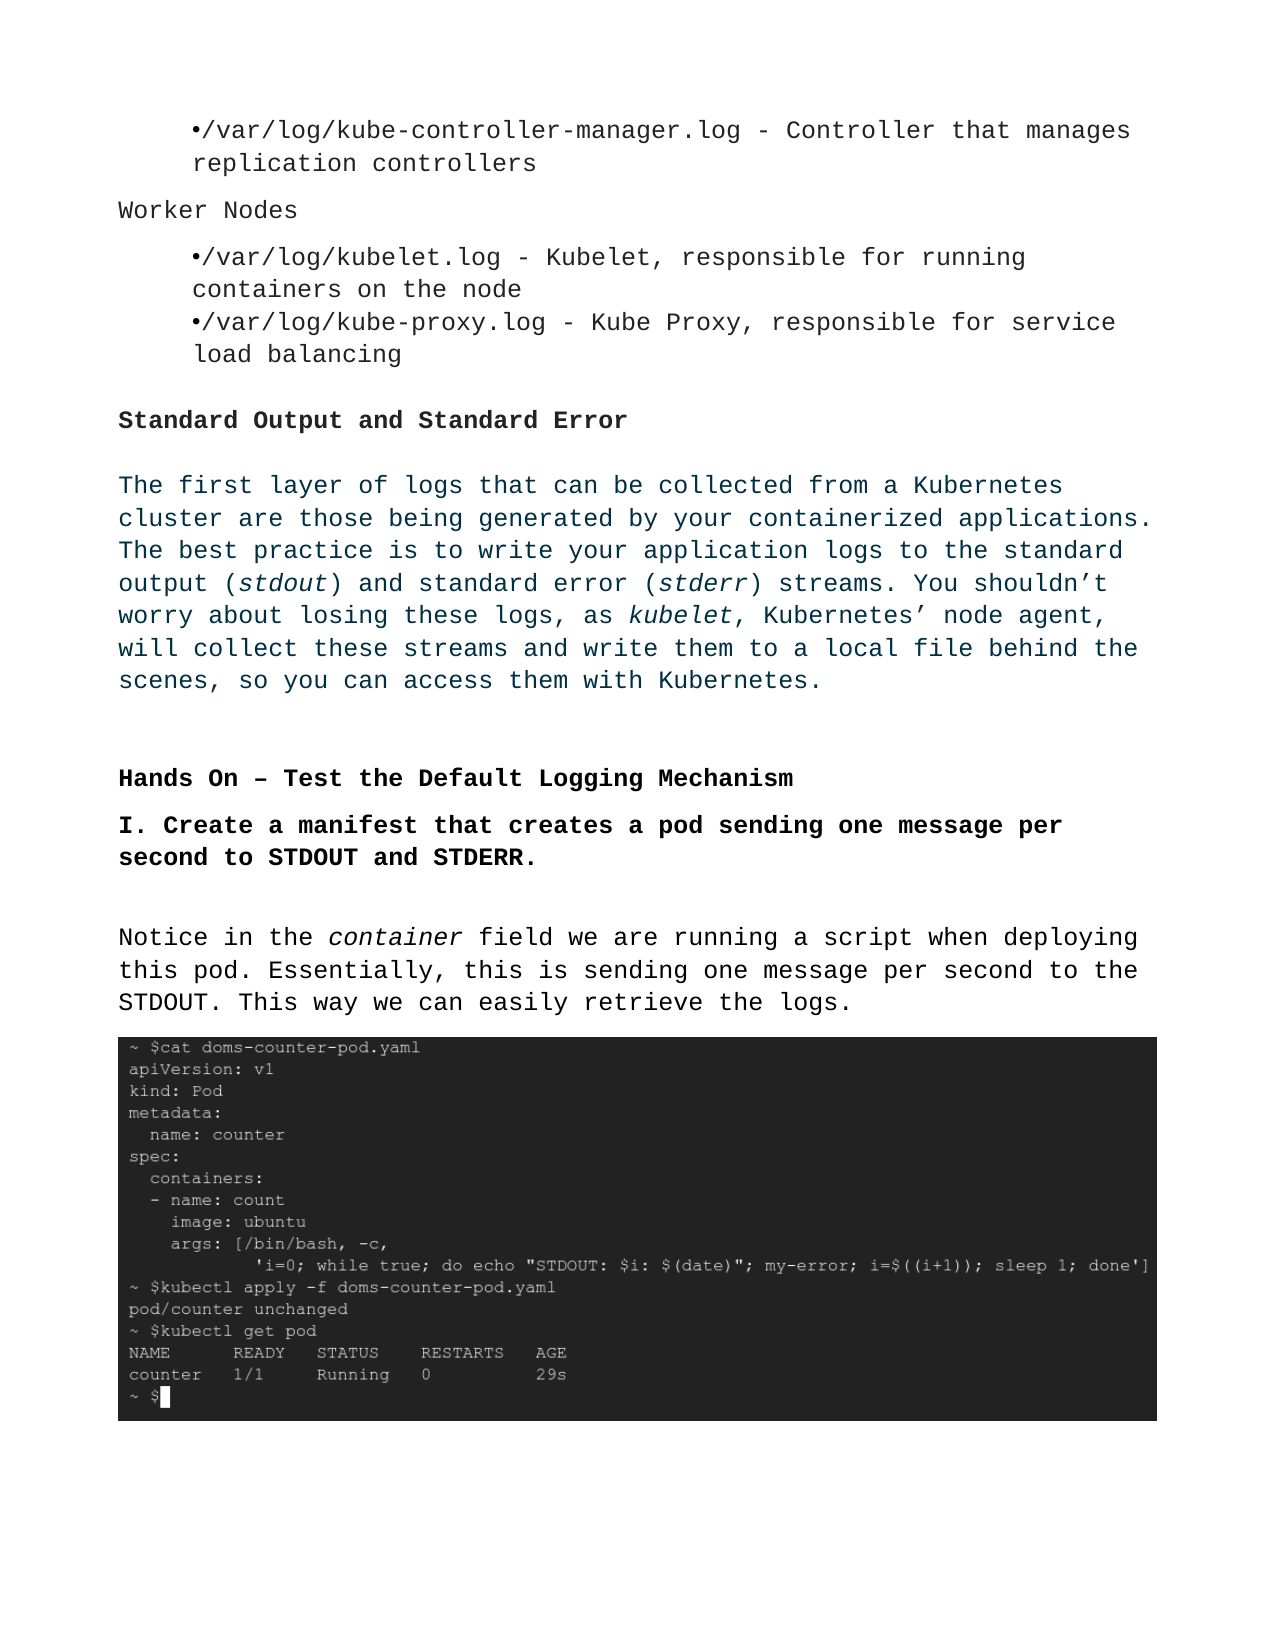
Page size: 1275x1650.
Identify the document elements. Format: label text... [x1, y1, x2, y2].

picture [118, 1037, 1157, 1421]
list /var/log/kube-proxy.log - Kube Proxy, responsible for service load balancing [118, 309, 1157, 370]
text Hands On – Test the Default Logging Mechanism [118, 765, 1157, 793]
text Standard Output and Standard Error [118, 407, 1157, 436]
text The first layer of logs that can be collected from a Kubernetes cluster are those being generated by your containerized applications. The best practice is to write your application logs to the standard output (stdout) and standard error (stderr) streams. You shouldn’t worry about losing these logs, as kubelet, Kubernetes’ node agent, will collect these streams and write them to a local file behind the scenes, so you can access them with Kubernetes. [118, 473, 1157, 696]
text I. Create a manifest that creates a pod sending one message per second to STDOUT and STDERR. [118, 812, 1157, 906]
list /var/log/kube-controller-manager.log - Controller that manages replication controllers [118, 118, 1157, 179]
text Notice in the container field we are running a script when deploying this pod. Essentially, this is sending one message per second to the STDOUT. This way we can easily retrieve the logs. [118, 925, 1157, 1018]
list /var/log/kubelet.log - Kubelet, responsible for running containers on the node [118, 244, 1157, 305]
subtitle Worker Nodes [118, 198, 1157, 226]
